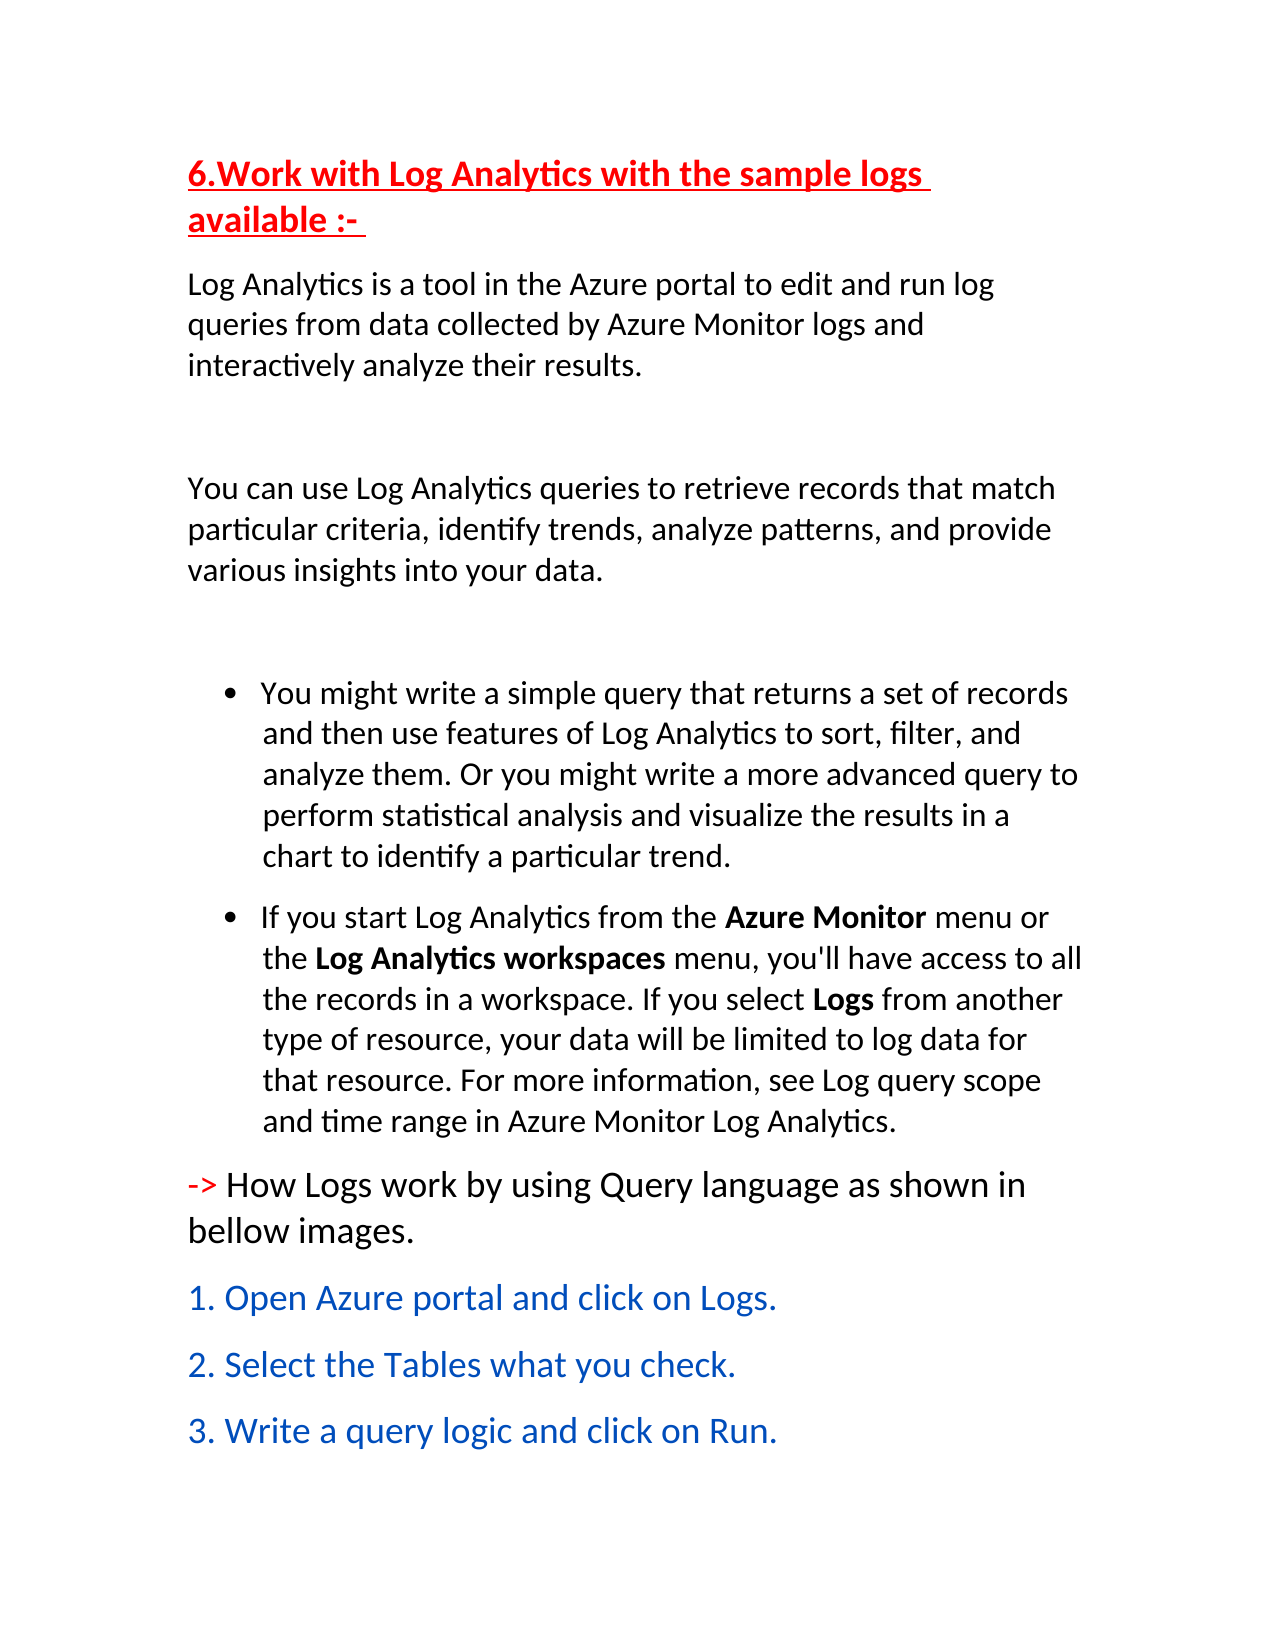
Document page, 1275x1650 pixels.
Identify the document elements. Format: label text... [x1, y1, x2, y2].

text 2. Select the Tables what you check. [187, 1341, 1087, 1386]
text Log Analytics is a tool in the Azure portal to edit and run log queries from data collected by Azure Monitor logs and interactively analyze their results. [187, 262, 1087, 385]
text 6.Work with Log Analytics with the sample logs available :- [187, 150, 1087, 242]
text 3. Write a query logic and click on Run. [187, 1407, 1087, 1453]
text You can use Log Analytics queries to retrieve records that match particular criteria, identify trends, analyze patterns, and provide various insights into your data. [187, 467, 1087, 589]
list If you start Log Analytics from the Azure Monitor menu or the Log Analytics workspaces menu, you'll have access to all the records in a workspace. If you select Logs from another type of resource, your data will be limited to log data for that resource. For more information, see Log query scope and time range in Azure Monitor Log Analytics. [225, 896, 1087, 1141]
text 1. Open Azure portal and click on Logs. [187, 1274, 1087, 1320]
text -> How Logs work by using Query language as shown in bellow images. [187, 1161, 1087, 1253]
list You might write a simple query that returns a set of records and then use features of Log Analytics to sort, filter, and analyze them. Or you might write a more advanced query to perform statistical analysis and visualize the results in a chart to identify a particular trend. [225, 672, 1087, 875]
